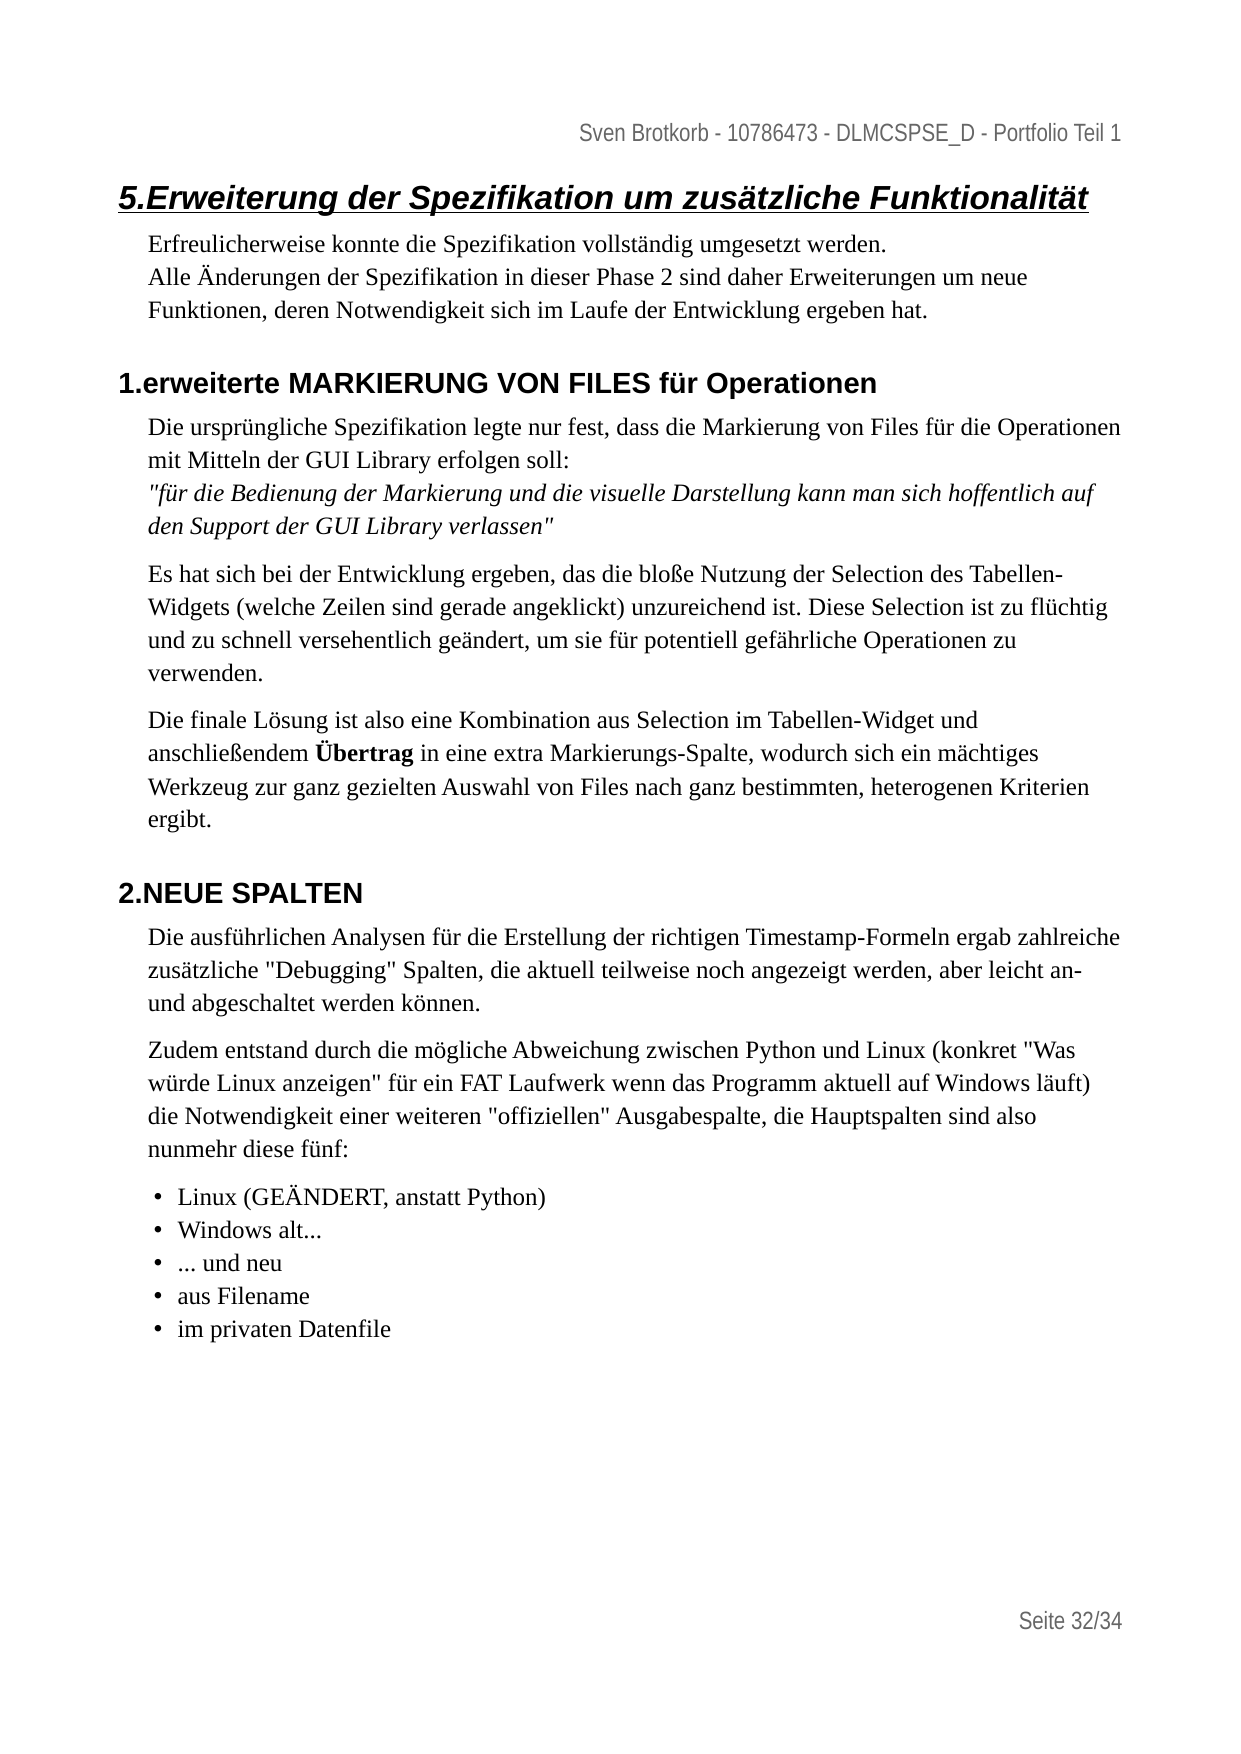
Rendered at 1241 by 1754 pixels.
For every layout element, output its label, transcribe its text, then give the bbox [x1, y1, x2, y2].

text Erfreulicherweise konnte die Spezifikation vollständig umgesetzt werden. Alle Änderungen der Spezifikation in dieser Phase 2 sind daher Erweiterungen um neue Funktionen, deren Notwendigkeit sich im Laufe der Entwicklung ergeben hat. [148, 229, 1122, 324]
text Es hat sich bei der Entwicklung ergeben, das die bloße Nutzung der Selection des Tabellen-Widgets (welche Zeilen sind gerade angeklickt) unzureichend ist. Diese Selection ist zu flüchtig und zu schnell versehentlich geändert, um sie für potentiell gefährliche Operationen zu verwenden. [148, 559, 1122, 687]
text Zudem entstand durch die mögliche Abweichung zwischen Python und Linux (konkret "Was würde Linux anzeigen" für ein FAT Laufwerk wenn das Programm aktuell auf Windows läuft) die Notwendigkeit einer weiteren "offiziellen" Ausgabespalte, die Hauptspalten sind also nunmehr diese fünf: [148, 1035, 1122, 1163]
list Linux (GEÄNDERT, anstatt Python) [153, 1182, 1122, 1211]
text Die finale Lösung ist also eine Kombination aus Selection im Tabellen-Widget und anschließendem Übertrag in eine extra Markierungs-Spalte, wodurch sich ein mächtiges Werkzeug zur ganz gezielten Auswahl von Files nach ganz bestimmten, heterogenen Kriterien ergibt. [148, 706, 1122, 833]
list im privaten Datenfile [153, 1314, 1122, 1343]
subtitle 5.Erweiterung der Spezifikation um zusätzliche Funktionalität [118, 178, 1122, 217]
list aus Filename [153, 1281, 1122, 1310]
text Die ausführlichen Analysen für die Erstellung der richtigen Timestamp-Formeln ergab zahlreiche zusätzliche "Debugging" Spalten, die aktuell teilweise noch angezeigt werden, aber leicht an- und abgeschaltet werden können. [148, 922, 1122, 1017]
list Windows alt... [153, 1215, 1122, 1244]
list ... und neu [153, 1248, 1122, 1277]
text Die ursprüngliche Spezifikation legte nur fest, dass die Markierung von Files für die Operationen mit Mitteln der GUI Library erfolgen soll: "für die Bedienung der Markierung und die visuelle Darstellung kann man sich hoffentlich auf den Support der GUI Library verlassen" [148, 412, 1122, 540]
subtitle 1.erweiterte MARKIERUNG VON FILES für Operationen [118, 366, 1122, 400]
subtitle 2.NEUE SPALTEN [118, 876, 1122, 909]
